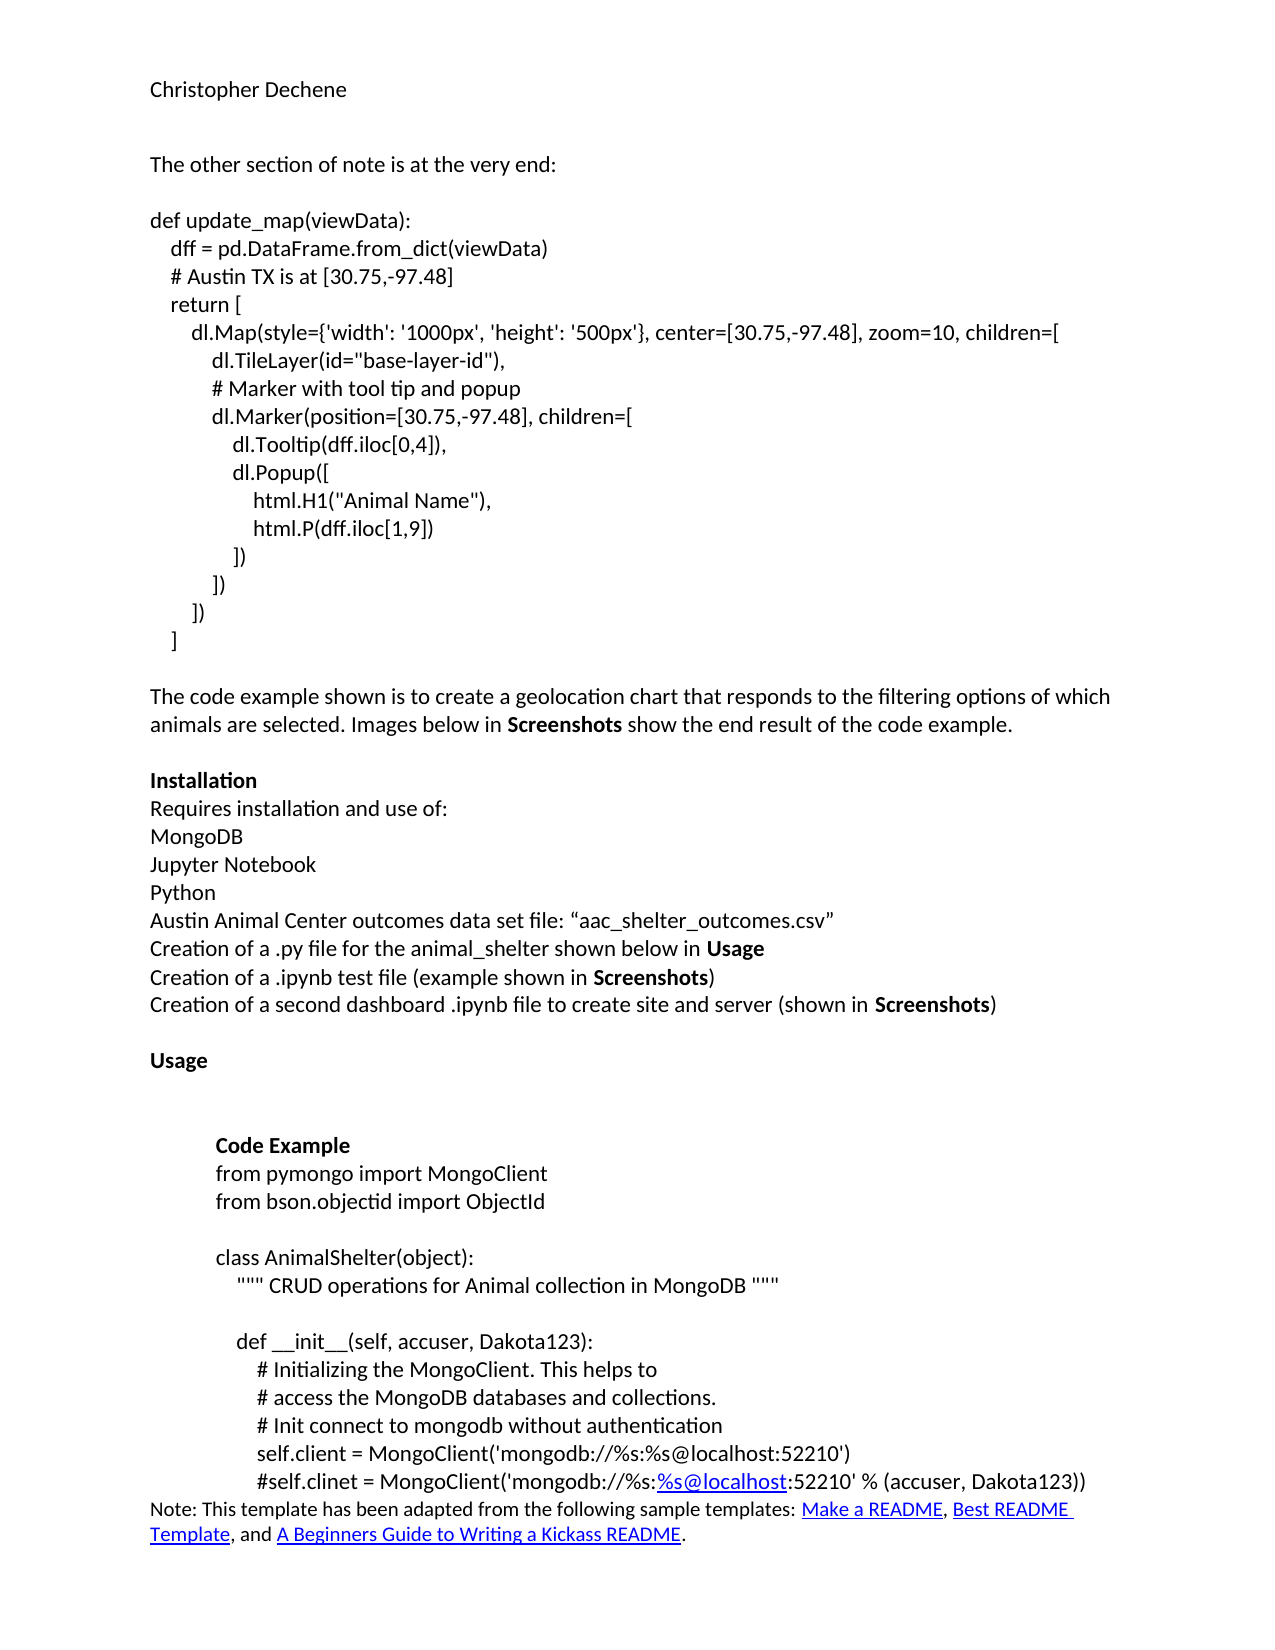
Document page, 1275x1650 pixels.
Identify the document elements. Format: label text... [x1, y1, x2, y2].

subtitle Code Example [150, 1131, 1125, 1159]
text Austin Animal Center outcomes data set file: “aac_shelter_outcomes.csv” [150, 907, 1125, 934]
text # Initializing the MongoClient. This helps to [216, 1355, 1125, 1383]
text Jupyter Notebook [150, 851, 1125, 878]
text self.client = MongoClient('mongodb://%s:%s@localhost:52210') [216, 1439, 1125, 1467]
text Python [150, 878, 1125, 907]
text MongoDB [150, 822, 1125, 851]
text Creation of a second dashboard .ipynb file to create site and server (shown in Screenshots) [150, 991, 1125, 1019]
text class AnimalShelter(object): [216, 1243, 1125, 1271]
text Requires installation and use of: [150, 794, 1125, 822]
text dl.Popup([ [150, 458, 1125, 486]
text html.P(dff.iloc[1,9]) [150, 514, 1125, 542]
text Creation of a .py file for the animal_shelter shown below in Usage [150, 934, 1125, 963]
text The code example shown is to create a geolocation chart that responds to the filtering options of which animals are selected. Images below in Screenshots show the end result of the code example. [150, 682, 1125, 738]
text dff = pd.DataFrame.from_dict(viewData) [150, 234, 1125, 262]
text The other section of note is at the very end: [150, 150, 1125, 178]
subtitle Usage [150, 1047, 1125, 1075]
text html.H1("Animal Name"), [150, 486, 1125, 514]
text # access the MongoDB databases and collections. [216, 1383, 1125, 1411]
text ] [150, 626, 1125, 654]
text dl.TileLayer(id="base-layer-id"), [150, 346, 1125, 374]
text from pymongo import MongoClient [216, 1159, 1125, 1187]
text def __init__(self, accuser, Dakota123): [216, 1327, 1125, 1355]
text def update_map(viewData): [150, 206, 1125, 234]
subtitle Installation [150, 766, 1125, 794]
text """ CRUD operations for Animal collection in MongoDB """ [216, 1271, 1125, 1299]
text #self.clinet = MongoClient('mongodb://%s:%s@localhost:52210' % (accuser, Dakota123)) [216, 1467, 1125, 1495]
text ]) [150, 570, 1125, 598]
text return [ [150, 290, 1125, 318]
text # Austin TX is at [30.75,-97.48] [150, 262, 1125, 290]
text dl.Map(style={'width': '1000px', 'height': '500px'}, center=[30.75,-97.48], zoom=10, children=[ [150, 318, 1125, 346]
text Creation of a .ipynb test file (example shown in Screenshots) [150, 963, 1125, 991]
text dl.Tooltip(dff.iloc[0,4]), [150, 430, 1125, 458]
text # Marker with tool tip and popup [150, 374, 1125, 402]
text ]) [150, 542, 1125, 570]
text # Init connect to mongodb without authentication [216, 1411, 1125, 1439]
text dl.Marker(position=[30.75,-97.48], children=[ [150, 402, 1125, 430]
text from bson.objectid import ObjectId [216, 1187, 1125, 1215]
text ]) [150, 598, 1125, 626]
